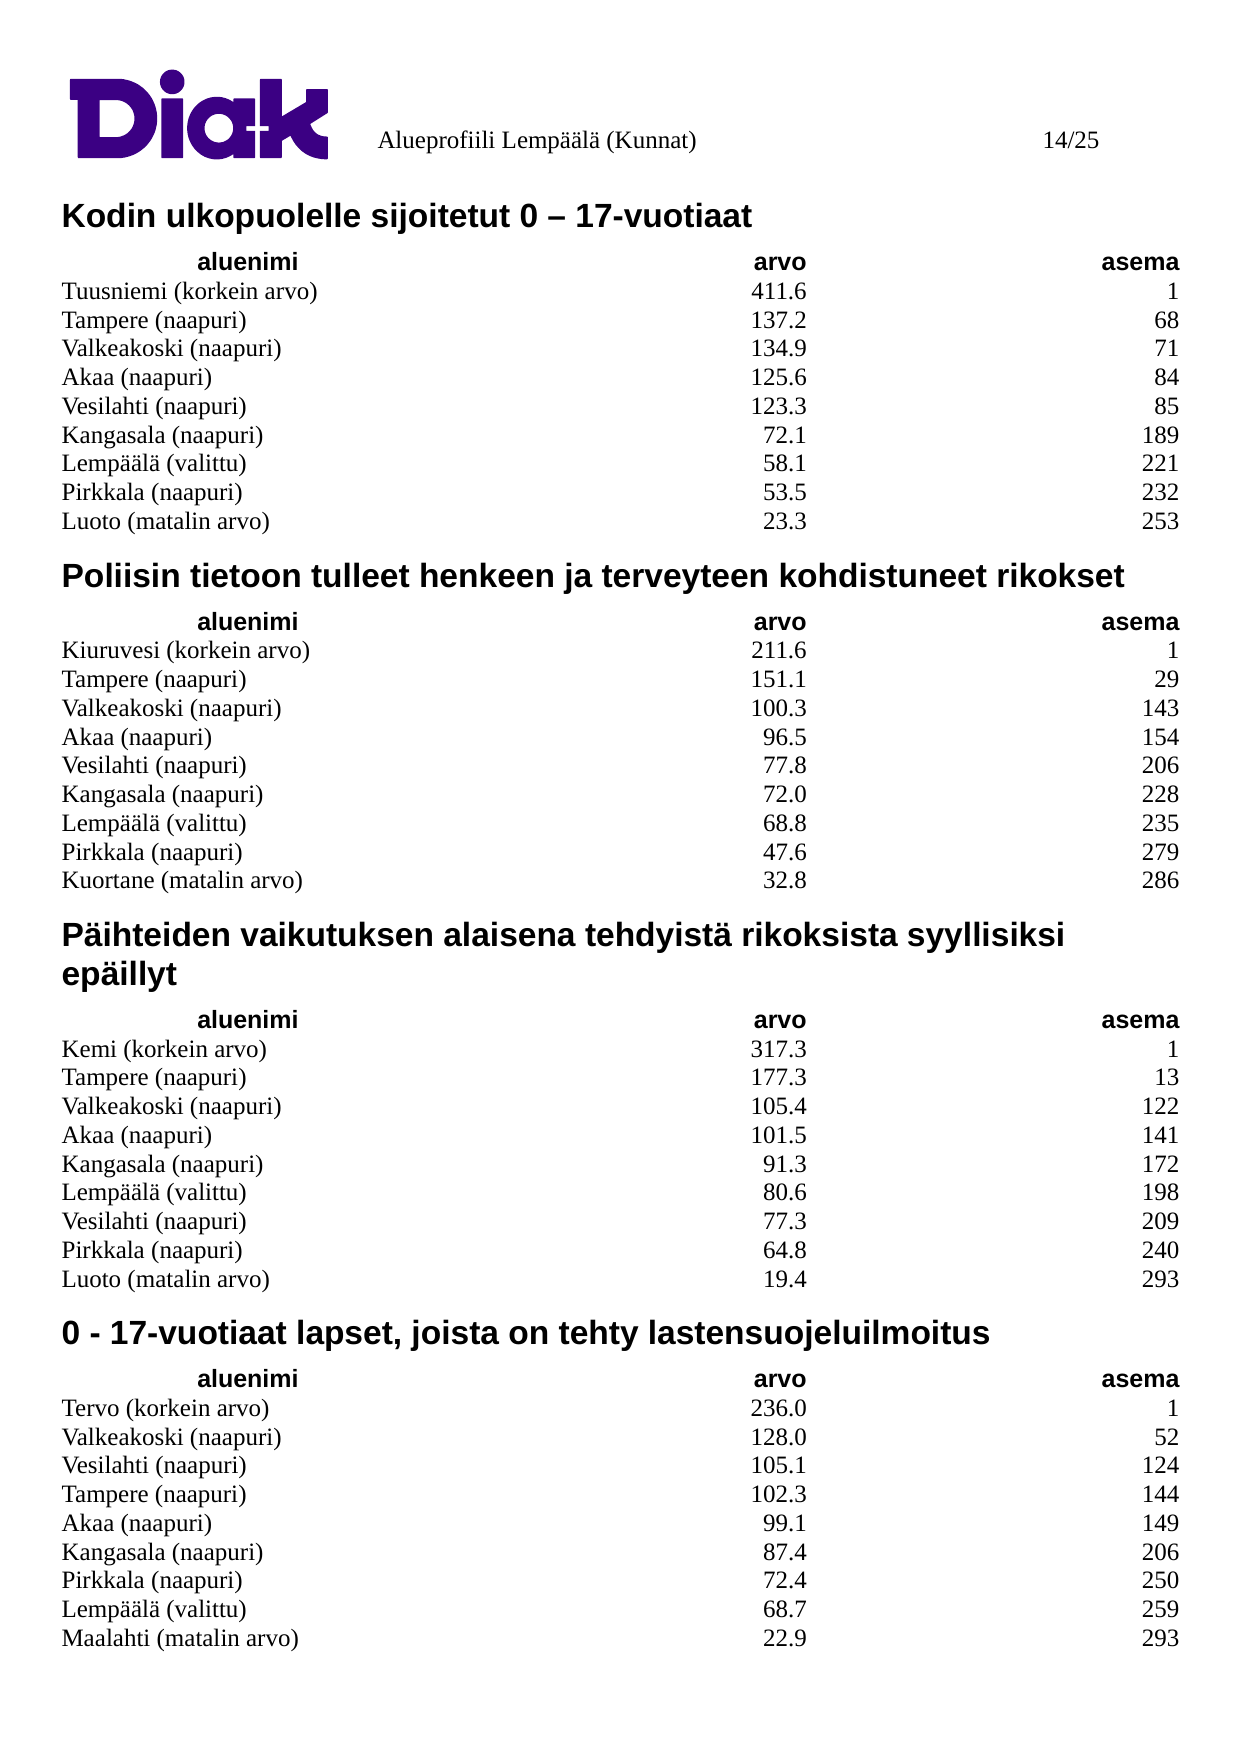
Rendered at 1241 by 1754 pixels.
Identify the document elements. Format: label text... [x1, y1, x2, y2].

table_cell 71 [806, 334, 1179, 362]
table_cell 293 [806, 1623, 1179, 1652]
table_cell Vesilahti (naapuri) [61, 751, 434, 779]
table_cell 154 [806, 722, 1179, 751]
table_cell 122 [806, 1091, 1179, 1120]
table_cell 250 [806, 1566, 1179, 1594]
table_cell 52 [806, 1422, 1179, 1451]
table_cell Lempäälä (valittu) [61, 449, 434, 477]
table_cell 87.4 [434, 1537, 806, 1566]
table_cell 125.6 [434, 362, 806, 391]
table_cell 13 [806, 1063, 1179, 1091]
table_cell Tampere (naapuri) [61, 1063, 434, 1091]
table_cell 286 [806, 866, 1179, 894]
table_cell 141 [806, 1120, 1179, 1149]
table_cell 317.3 [434, 1034, 806, 1062]
table_cell 259 [806, 1594, 1179, 1623]
table_cell 102.3 [434, 1479, 806, 1508]
table_cell Tampere (naapuri) [61, 305, 434, 333]
subtitle Poliisin tietoon tulleet henkeen ja terveyteen kohdistuneet rikokset [61, 556, 1179, 594]
table_header asema [806, 247, 1179, 276]
table_header asema [806, 1005, 1179, 1034]
table_cell 80.6 [434, 1178, 806, 1206]
table_cell 128.0 [434, 1422, 806, 1451]
table_cell 53.5 [434, 477, 806, 506]
table_cell Maalahti (matalin arvo) [61, 1623, 434, 1652]
table_cell 123.3 [434, 391, 806, 420]
table_cell 209 [806, 1206, 1179, 1235]
table_cell 96.5 [434, 722, 806, 751]
table_cell Pirkkala (naapuri) [61, 1566, 434, 1594]
table_cell Valkeakoski (naapuri) [61, 1422, 434, 1451]
table_cell 137.2 [434, 305, 806, 333]
table_cell Valkeakoski (naapuri) [61, 693, 434, 722]
table_cell 77.3 [434, 1206, 806, 1235]
table_cell Tuusniemi (korkein arvo) [61, 276, 434, 305]
table_cell 68.8 [434, 808, 806, 837]
table_cell 91.3 [434, 1149, 806, 1177]
table_cell 19.4 [434, 1264, 806, 1292]
table_cell 1 [806, 1034, 1179, 1062]
table_cell 29 [806, 664, 1179, 693]
table_cell Vesilahti (naapuri) [61, 1206, 434, 1235]
table_cell Akaa (naapuri) [61, 722, 434, 751]
table_header arvo [434, 247, 806, 276]
table_header arvo [434, 1005, 806, 1034]
table_cell 189 [806, 420, 1179, 448]
table_cell Kangasala (naapuri) [61, 1537, 434, 1566]
table_cell 411.6 [434, 276, 806, 305]
table_cell Tampere (naapuri) [61, 1479, 434, 1508]
table_cell 77.8 [434, 751, 806, 779]
table_header aluenimi [61, 1364, 434, 1393]
table_cell 279 [806, 837, 1179, 866]
table_cell Lempäälä (valittu) [61, 808, 434, 837]
table_cell 72.4 [434, 1566, 806, 1594]
table_cell Akaa (naapuri) [61, 1508, 434, 1537]
table_cell 85 [806, 391, 1179, 420]
table_cell 1 [806, 1393, 1179, 1422]
table_cell 177.3 [434, 1063, 806, 1091]
table_cell Tampere (naapuri) [61, 664, 434, 693]
table_cell Kangasala (naapuri) [61, 1149, 434, 1177]
table_cell Valkeakoski (naapuri) [61, 334, 434, 362]
table_header arvo [434, 607, 806, 636]
table_header aluenimi [61, 607, 434, 636]
table_cell 1 [806, 276, 1179, 305]
table_header arvo [434, 1364, 806, 1393]
table_cell 99.1 [434, 1508, 806, 1537]
table_cell 240 [806, 1235, 1179, 1264]
table_cell 84 [806, 362, 1179, 391]
table_cell Akaa (naapuri) [61, 362, 434, 391]
table_cell 236.0 [434, 1393, 806, 1422]
subtitle Kodin ulkopuolelle sijoitetut 0 – 17-vuotiaat [61, 196, 1179, 235]
table_cell Akaa (naapuri) [61, 1120, 434, 1149]
table_cell 206 [806, 1537, 1179, 1566]
table_cell 124 [806, 1451, 1179, 1479]
table_cell Lempäälä (valittu) [61, 1178, 434, 1206]
table_cell 149 [806, 1508, 1179, 1537]
table_cell 144 [806, 1479, 1179, 1508]
table_cell 101.5 [434, 1120, 806, 1149]
table_cell Luoto (matalin arvo) [61, 506, 434, 535]
table_cell 105.4 [434, 1091, 806, 1120]
table_cell Valkeakoski (naapuri) [61, 1091, 434, 1120]
table_cell 1 [806, 636, 1179, 664]
table_header asema [806, 607, 1179, 636]
table_cell 134.9 [434, 334, 806, 362]
subtitle Päihteiden vaikutuksen alaisena tehdyistä rikoksista syyllisiksi epäillyt [61, 915, 1179, 992]
table_cell Pirkkala (naapuri) [61, 837, 434, 866]
table_cell 47.6 [434, 837, 806, 866]
table_cell 253 [806, 506, 1179, 535]
table_cell Vesilahti (naapuri) [61, 1451, 434, 1479]
table_cell Tervo (korkein arvo) [61, 1393, 434, 1422]
table_cell 232 [806, 477, 1179, 506]
table_cell Vesilahti (naapuri) [61, 391, 434, 420]
table_cell 211.6 [434, 636, 806, 664]
table_cell Kemi (korkein arvo) [61, 1034, 434, 1062]
table_cell 293 [806, 1264, 1179, 1292]
table_cell 172 [806, 1149, 1179, 1177]
table_cell Lempäälä (valittu) [61, 1594, 434, 1623]
table_cell Pirkkala (naapuri) [61, 477, 434, 506]
table_cell 235 [806, 808, 1179, 837]
table_cell 68.7 [434, 1594, 806, 1623]
table_cell Kiuruvesi (korkein arvo) [61, 636, 434, 664]
table_cell 221 [806, 449, 1179, 477]
table_cell Pirkkala (naapuri) [61, 1235, 434, 1264]
table_header aluenimi [61, 247, 434, 276]
table_cell Kuortane (matalin arvo) [61, 866, 434, 894]
table_cell 143 [806, 693, 1179, 722]
table_cell 68 [806, 305, 1179, 333]
table_cell 32.8 [434, 866, 806, 894]
table_cell 64.8 [434, 1235, 806, 1264]
subtitle 0 - 17-vuotiaat lapset, joista on tehty lastensuojeluilmoitus [61, 1313, 1179, 1352]
table_cell 72.0 [434, 779, 806, 808]
table_cell 72.1 [434, 420, 806, 448]
table_cell 228 [806, 779, 1179, 808]
table_cell 105.1 [434, 1451, 806, 1479]
table_cell 58.1 [434, 449, 806, 477]
table_cell 198 [806, 1178, 1179, 1206]
table_cell 151.1 [434, 664, 806, 693]
table_cell Luoto (matalin arvo) [61, 1264, 434, 1292]
table_cell Kangasala (naapuri) [61, 779, 434, 808]
table_cell Kangasala (naapuri) [61, 420, 434, 448]
table_cell 23.3 [434, 506, 806, 535]
table_header asema [806, 1364, 1179, 1393]
table_cell 22.9 [434, 1623, 806, 1652]
table_header aluenimi [61, 1005, 434, 1034]
table_cell 206 [806, 751, 1179, 779]
table_cell 100.3 [434, 693, 806, 722]
